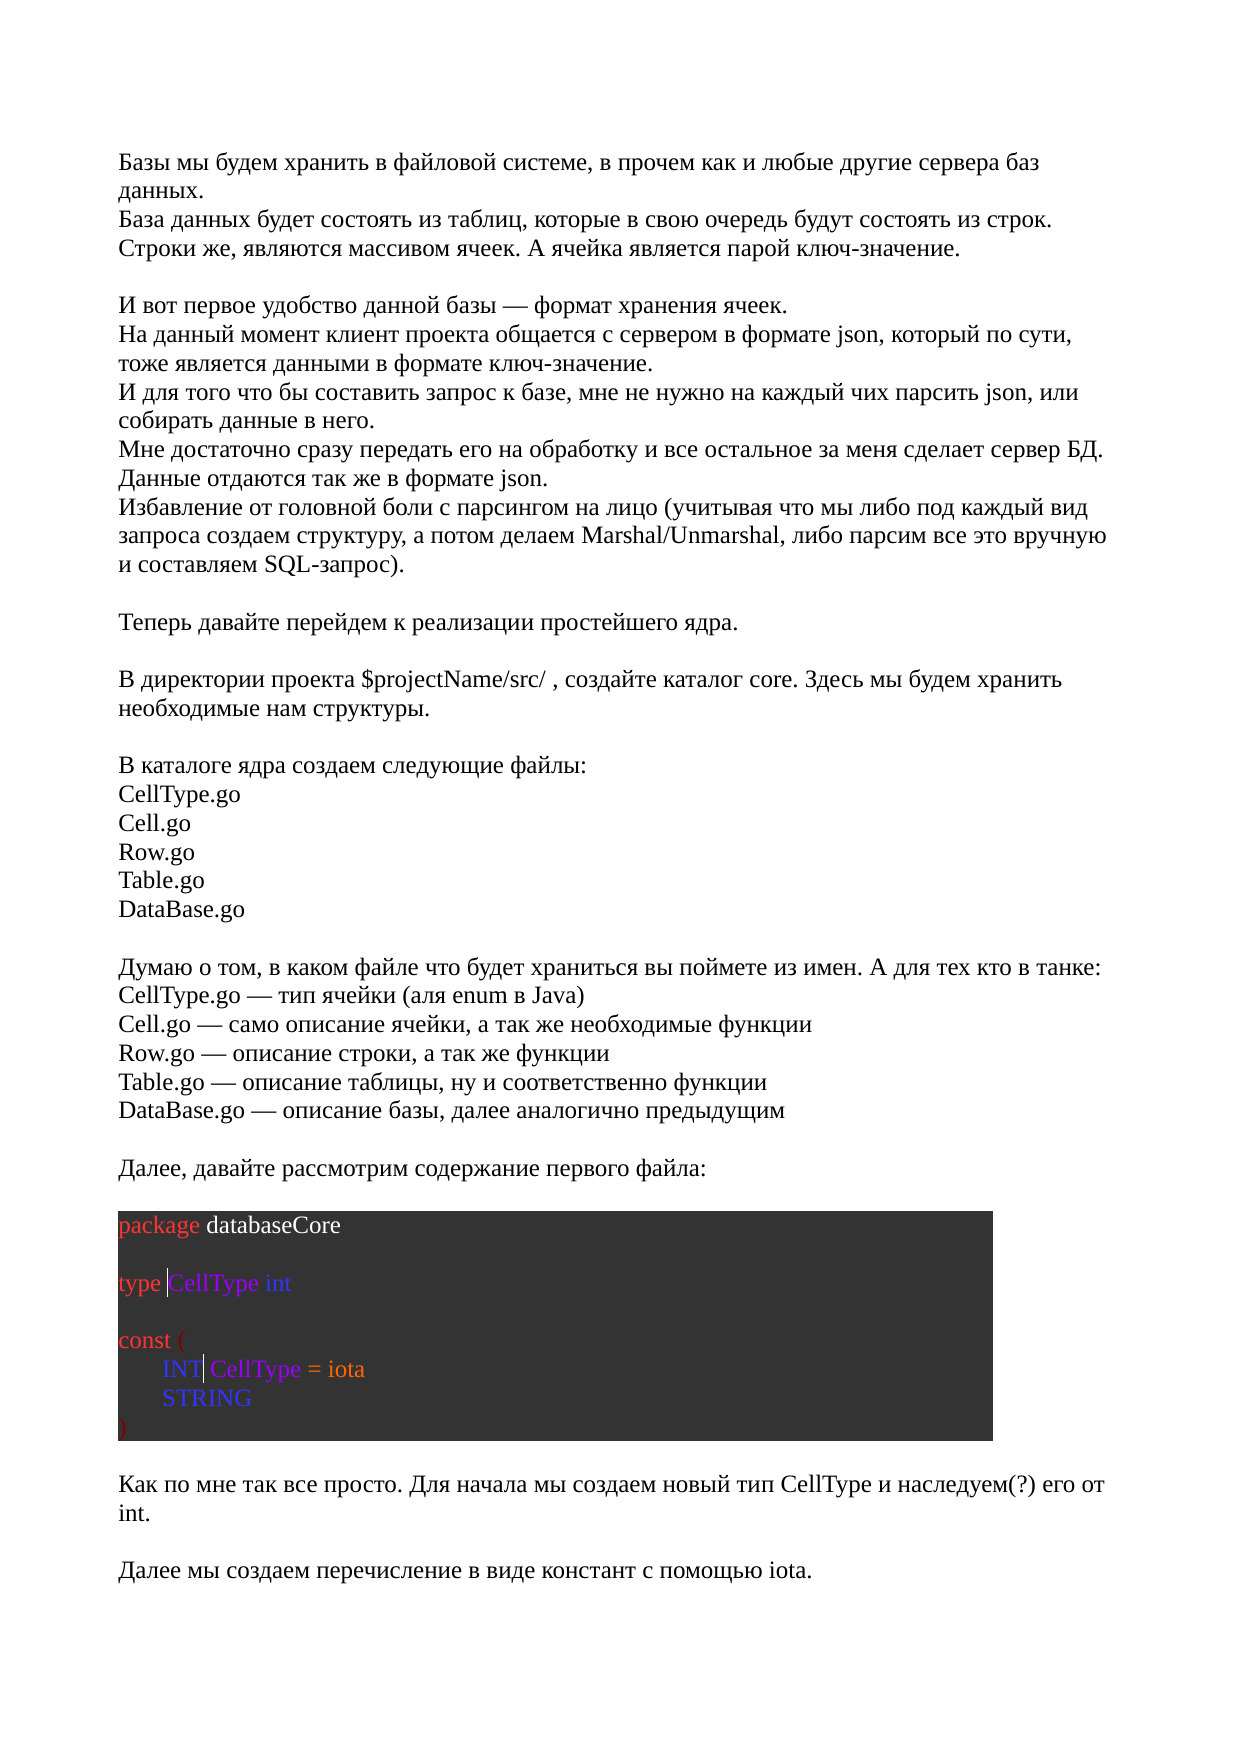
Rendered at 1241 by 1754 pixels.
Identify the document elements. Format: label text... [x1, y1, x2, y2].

text База данных будет состоять из таблиц, которые в свою очередь будут состоять из строк. Строки же, являются массивом ячеек. А ячейка является парой ключ-значение. [118, 204, 1122, 262]
text DataBase.go [118, 894, 1122, 923]
text DataBase.go — описание базы, далее аналогично предыдущим [118, 1096, 1122, 1124]
text ) [118, 1412, 1122, 1441]
text Как по мне так все просто. Для начала мы создаем новый тип CellType и наследуем(?) его от int. [118, 1469, 1122, 1527]
text Думаю о том, в каком файле что будет храниться вы поймете из имен. А для тех кто в танке: [118, 952, 1122, 981]
text Table.go [118, 866, 1122, 894]
text Cell.go — само описание ячейки, а так же необходимые функции [118, 1009, 1122, 1038]
text Row.go — описание строки, а так же функции [118, 1038, 1122, 1067]
text Базы мы будем хранить в файловой системе, в прочем как и любые другие сервера баз данных. [118, 147, 1122, 204]
text CellType.go — тип ячейки (аля enum в Java) [118, 981, 1122, 1009]
text type CellType int [118, 1268, 1122, 1297]
text Теперь давайте перейдем к реализации простейшего ядра. [118, 607, 1122, 636]
text const ( [118, 1326, 1122, 1354]
text В директории проекта $projectName/src/ , создайте каталог core. Здесь мы будем хранить необходимые нам структуры. [118, 664, 1122, 722]
text INT CellType = iota [118, 1354, 1122, 1383]
text Cell.go [118, 808, 1122, 837]
text Избавление от головной боли с парсингом на лицо (учитывая что мы либо под каждый вид запроса создаем структуру, а потом делаем Marshal/Unmarshal, либо парсим все это вручную и составляем SQL-запрос). [118, 492, 1122, 578]
text STRING [118, 1383, 1122, 1412]
text На данный момент клиент проекта общается с сервером в формате json, который по сути, тоже является данными в формате ключ-значение. [118, 319, 1122, 377]
text Мне достаточно сразу передать его на обработку и все остальное за меня сделает сервер БД. Данные отдаются так же в формате json. [118, 434, 1122, 492]
text Row.go [118, 837, 1122, 866]
text И вот первое удобство данной базы — формат хранения ячеек. [118, 291, 1122, 319]
text Table.go — описание таблицы, ну и соответственно функции [118, 1067, 1122, 1096]
text CellType.go [118, 779, 1122, 808]
text Далее мы создаем перечисление в виде констант с помощью iota. [118, 1556, 1122, 1584]
text package databaseCore [118, 1211, 1122, 1239]
text И для того что бы составить запрос к базе, мне не нужно на каждый чих парсить json, или собирать данные в него. [118, 377, 1122, 434]
text Далее, давайте рассмотрим содержание первого файла: [118, 1153, 1122, 1182]
text В каталоге ядра создаем следующие файлы: [118, 751, 1122, 779]
